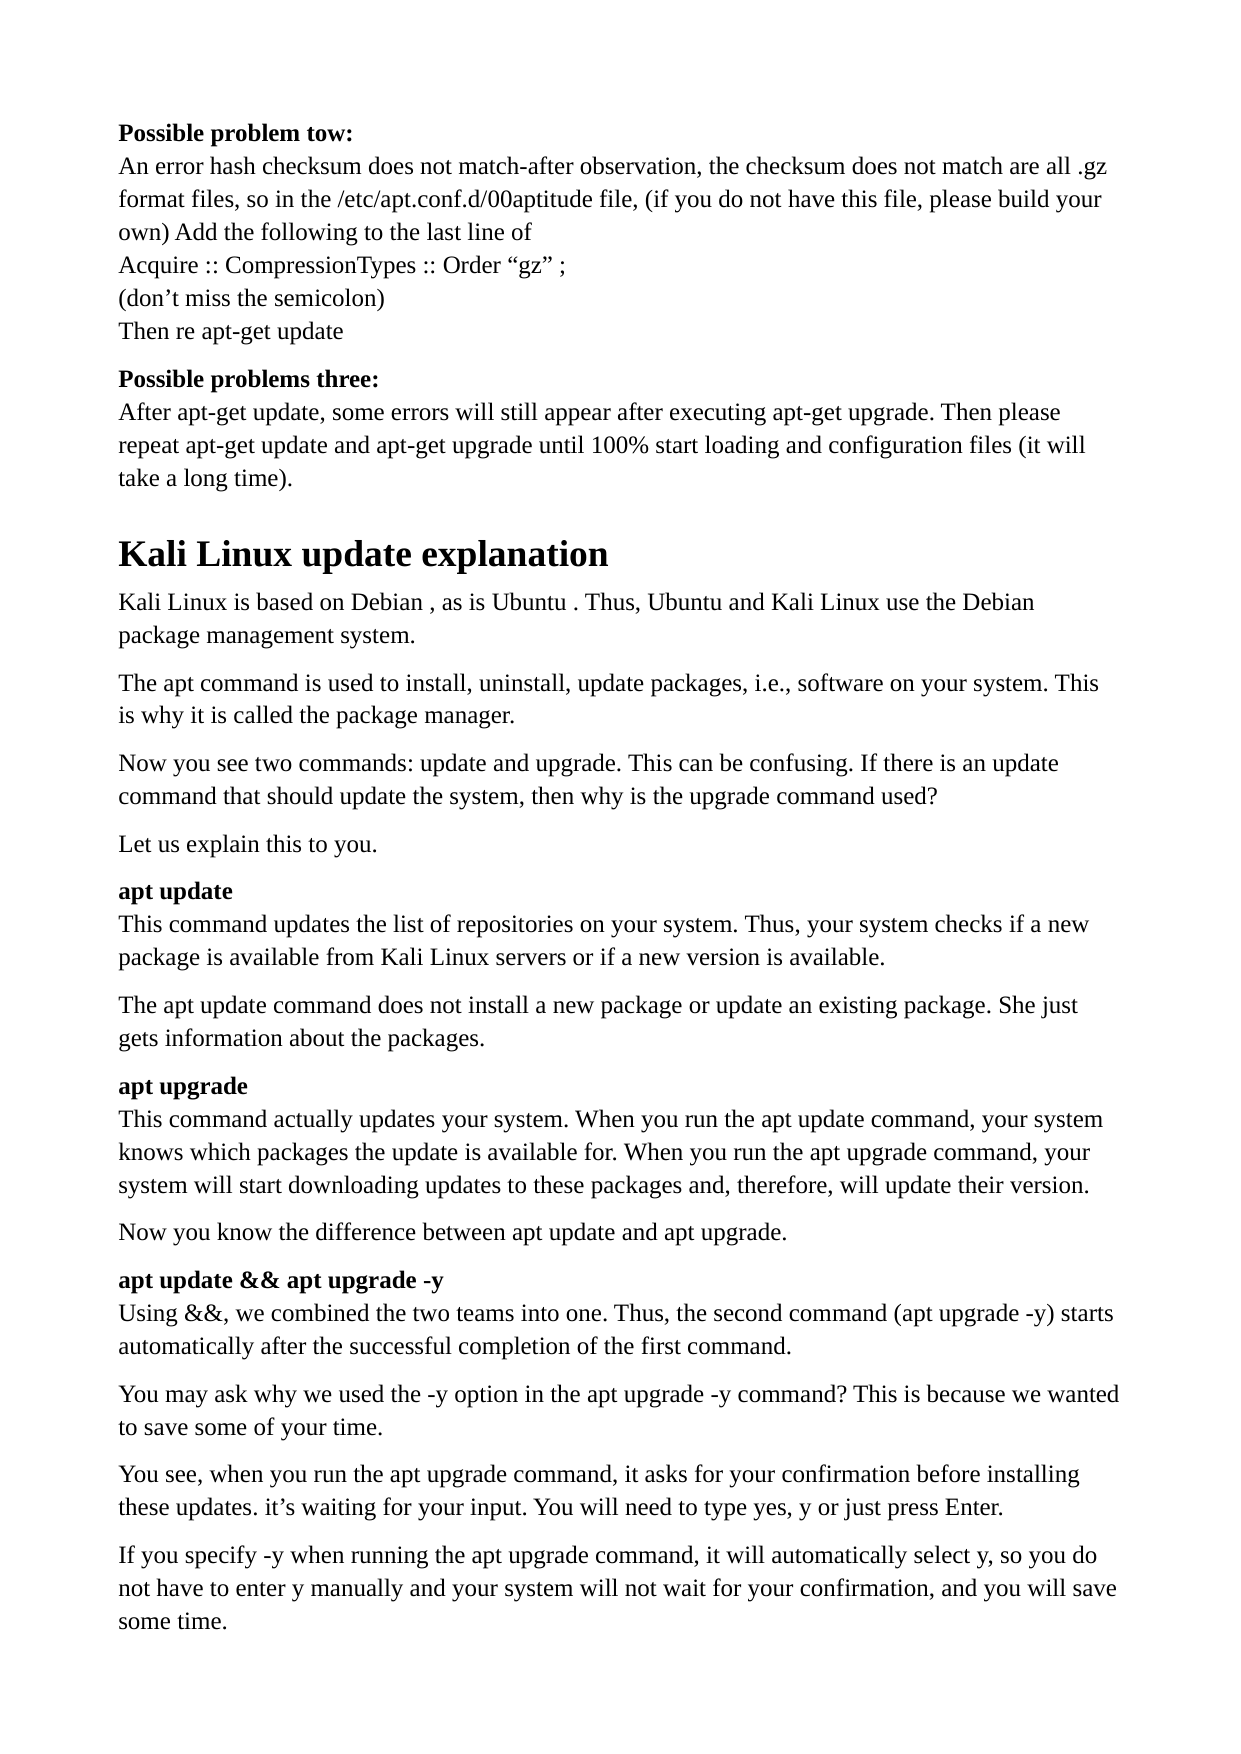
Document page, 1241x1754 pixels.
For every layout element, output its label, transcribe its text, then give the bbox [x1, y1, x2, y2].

text If you specify -y when running the apt upgrade command, it will automatically select y, so you do not have to enter y manually and your system will not wait for your confirmation, and you will save some time. [118, 1540, 1122, 1635]
text apt update This command updates the list of repositories on your system. Thus, your system checks if a new package is available from Kali Linux servers or if a new version is available. [118, 876, 1122, 971]
text The apt update command does not install a new package or update an existing package. She just gets information about the packages. [118, 990, 1122, 1052]
text Let us explain this to you. [118, 829, 1122, 858]
text The apt command is used to install, uninstall, update packages, i.e., software on your system. This is why it is called the package manager. [118, 668, 1122, 729]
text apt upgrade This command actually updates your system. When you run the apt update command, your system knows which packages the update is available for. When you run the apt upgrade command, your system will start downloading updates to these packages and, therefore, will update their version. [118, 1071, 1122, 1198]
text Possible problem tow: An error hash checksum does not match-after observation, the checksum does not match are all .gz format files, so in the /etc/apt.conf.d/00aptitude file, (if you do not have this file, please build your own) Add the following to the last line of Acquire :: CompressionTypes :: Order “gz” ; (don’t miss the semicolon) Then re apt-get update [118, 118, 1122, 345]
text apt update && apt upgrade -y Using &&, we combined the two teams into one. Thus, the second command (apt upgrade -y) starts automatically after the successful completion of the first command. [118, 1265, 1122, 1360]
text Now you know the difference between apt update and apt upgrade. [118, 1217, 1122, 1246]
subtitle Kali Linux update explanation [118, 531, 1122, 574]
text Kali Linux is based on Debian , as is Ubuntu . Thus, Ubuntu and Kali Linux use the Debian package management system. [118, 587, 1122, 649]
text Possible problems three: After apt-get update, some errors will still appear after executing apt-get upgrade. Then please repeat apt-get update and apt-get upgrade until 100% start loading and configuration files (it will take a long time). [118, 364, 1122, 492]
text You see, when you run the apt upgrade command, it asks for your confirmation before installing these updates. it’s waiting for your input. You will need to type yes, y or just press Enter. [118, 1459, 1122, 1521]
text You may ask why we used the -y option in the apt upgrade -y command? This is because we wanted to save some of your time. [118, 1379, 1122, 1440]
text Now you see two commands: update and upgrade. This can be confusing. If there is an update command that should update the system, then why is the upgrade command used? [118, 748, 1122, 810]
